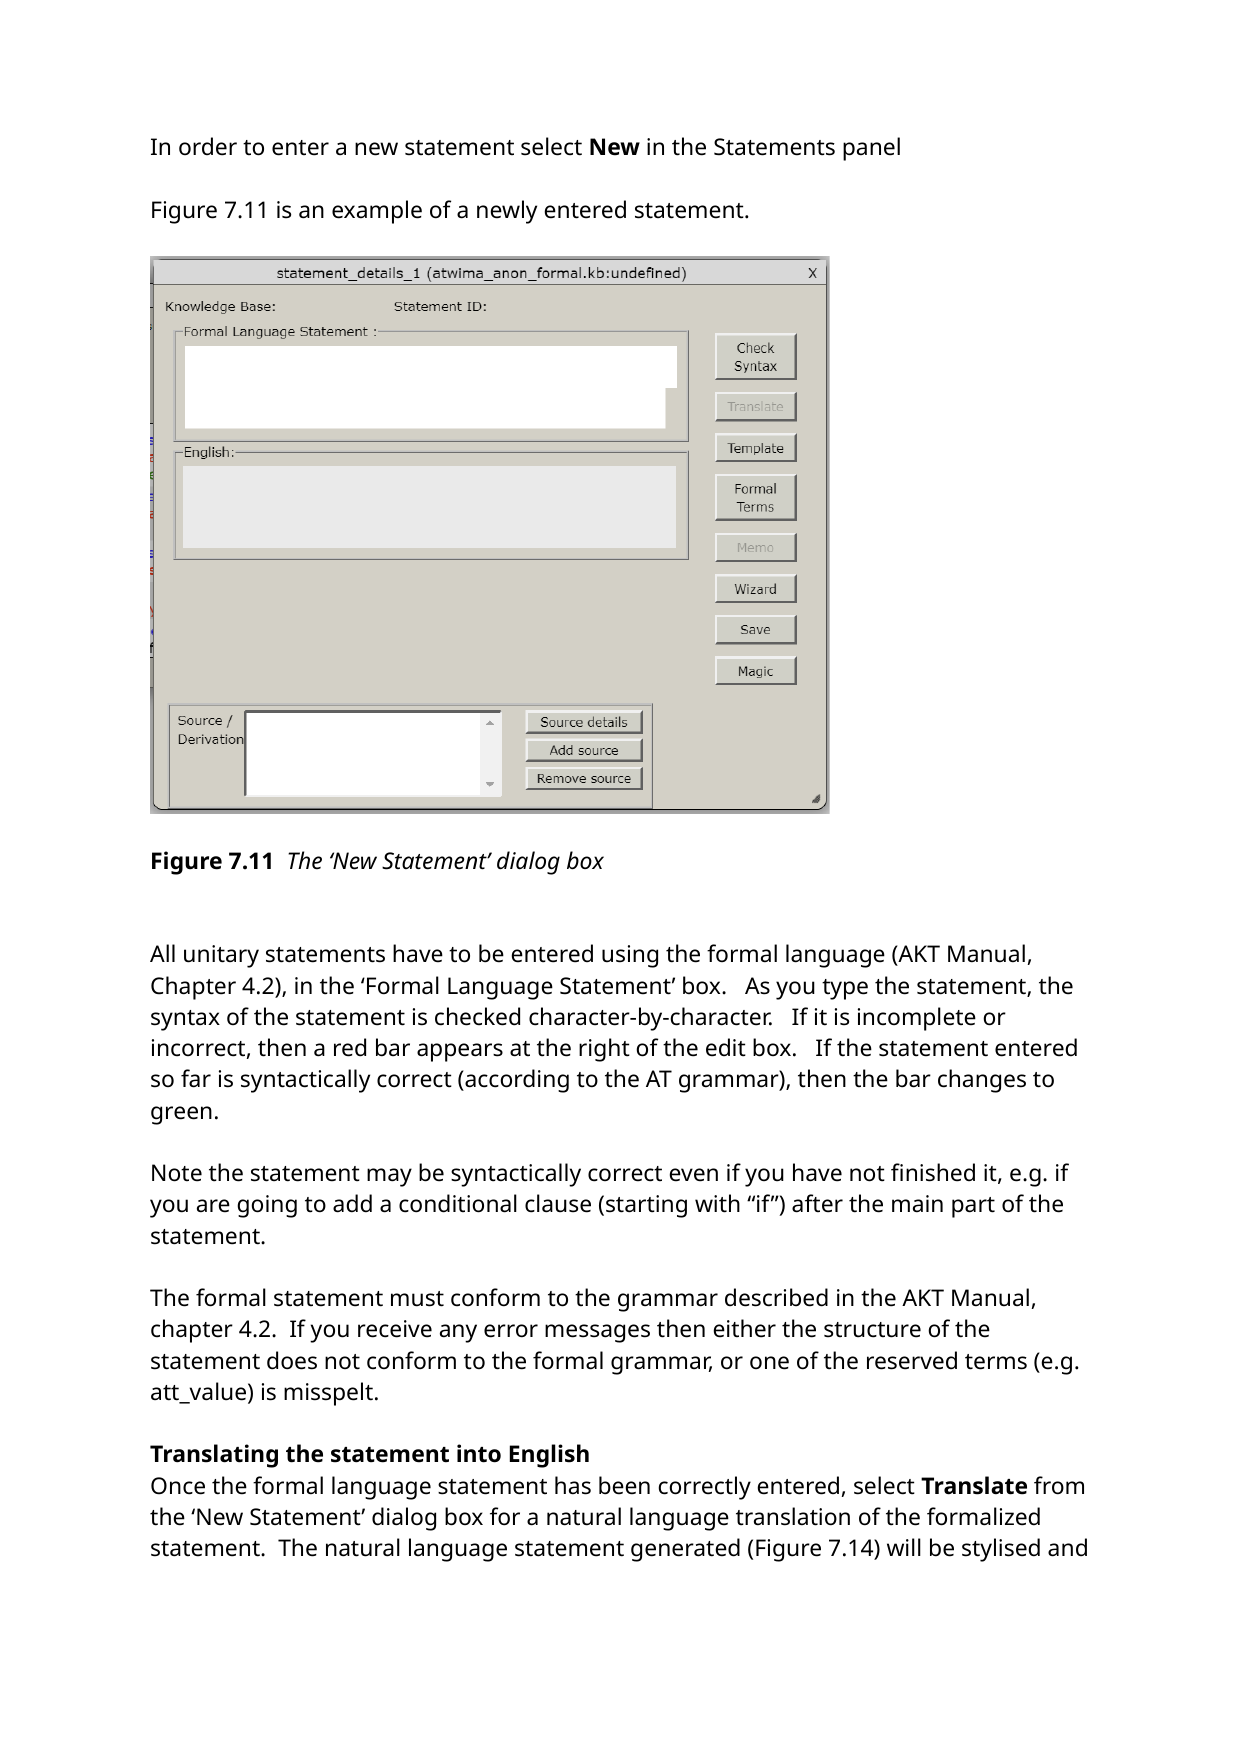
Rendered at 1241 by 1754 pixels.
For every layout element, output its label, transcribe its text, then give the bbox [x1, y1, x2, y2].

text Translating the statement into English [150, 1438, 1090, 1469]
text Figure 7.11 The ‘New Statement’ dialog box [150, 844, 1090, 876]
text Once the formal language statement has been correctly entered, select Translate from the ‘New Statement’ dialog box for a natural language translation of the formalized statement. The natural language statement generated (Figure 7.14) will be stylised and [150, 1469, 1090, 1563]
text The formal statement must conform to the grammar described in the AKT Manual, chapter 4.2. If you receive any error messages then either the structure of the statement does not conform to the formal grammar, or one of the reserved terms (e.g. att_value) is misspelt. [150, 1282, 1090, 1407]
text Note the statement may be syntactically correct even if you have not finished it, e.g. if you are going to add a conditional clause (starting with “if”) after the main part of the statement. [150, 1157, 1090, 1251]
text Figure 7.11 is an example of a newly entered statement. [150, 194, 1090, 225]
picture [150, 256, 830, 813]
text All unitary statements have to be entered using the formal language (AKT Manual, Chapter 4.2), in the ‘Formal Language Statement’ box. As you type the statement, the syntax of the statement is checked character-by-character. If it is incomplete or incorrect, then a red bar appears at the right of the edit box. If the statement entered so far is syntactically correct (according to the AT grammar), then the bar changes to green. [150, 938, 1090, 1126]
text In order to enter a new statement select New in the Statements panel [150, 131, 1090, 162]
